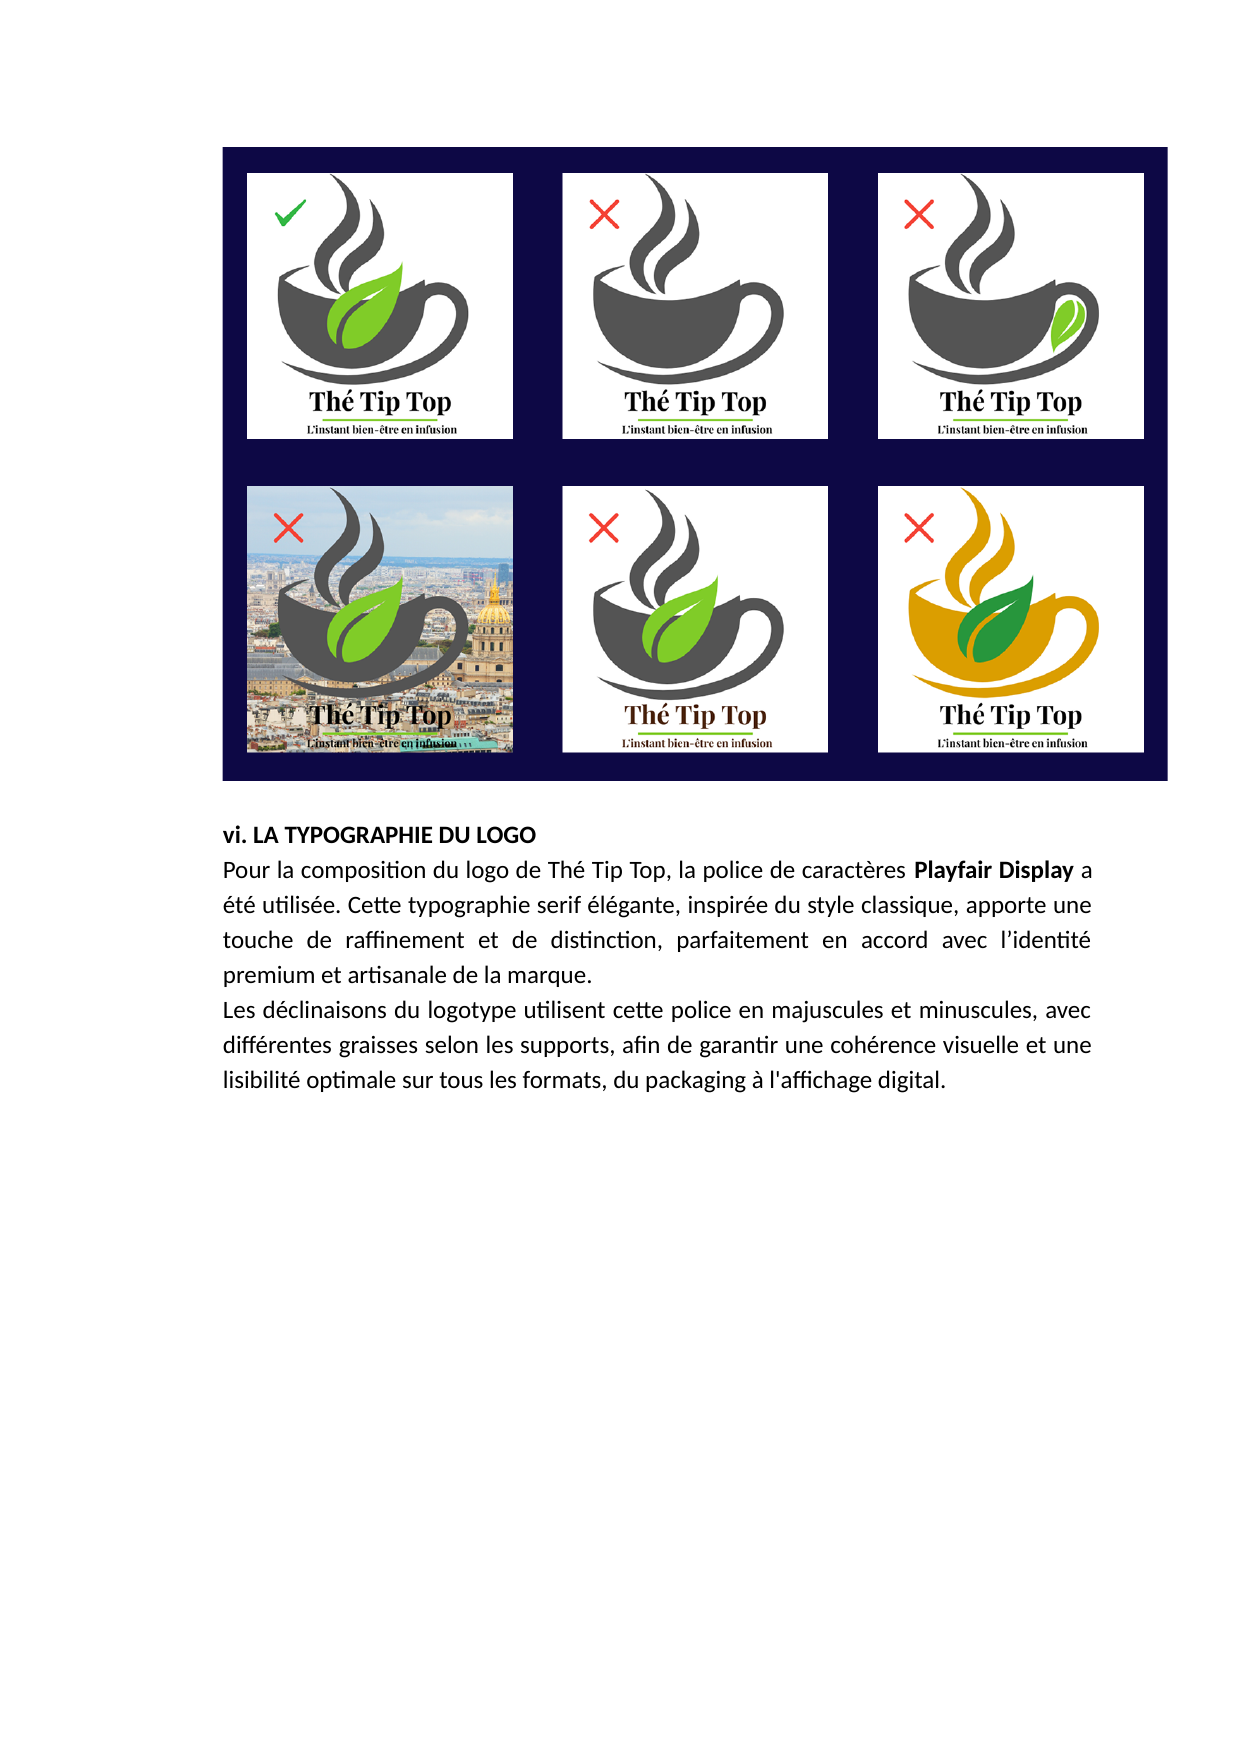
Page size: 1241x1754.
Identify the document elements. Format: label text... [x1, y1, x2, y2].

list Les déclinaisons du logotype utilisent cette police en majuscules et minuscules, avec différentes graisses selon les supports, afin de garantir une cohérence visuelle et une lisibilité optimale sur tous les formats, du packaging à l'affichage digital. [223, 995, 1093, 1095]
list Pour la composition du logo de Thé Tip Top, la police de caractères Playfair Display a été utilisée. Cette typographie serif élégante, inspirée du style classique, apporte une touche de raffinement et de distinction, parfaitement en accord avec l’identité premium et artisanale de la marque. [223, 855, 1093, 990]
list vi. LA TYPOGRAPHIE DU LOGO [223, 820, 1093, 850]
